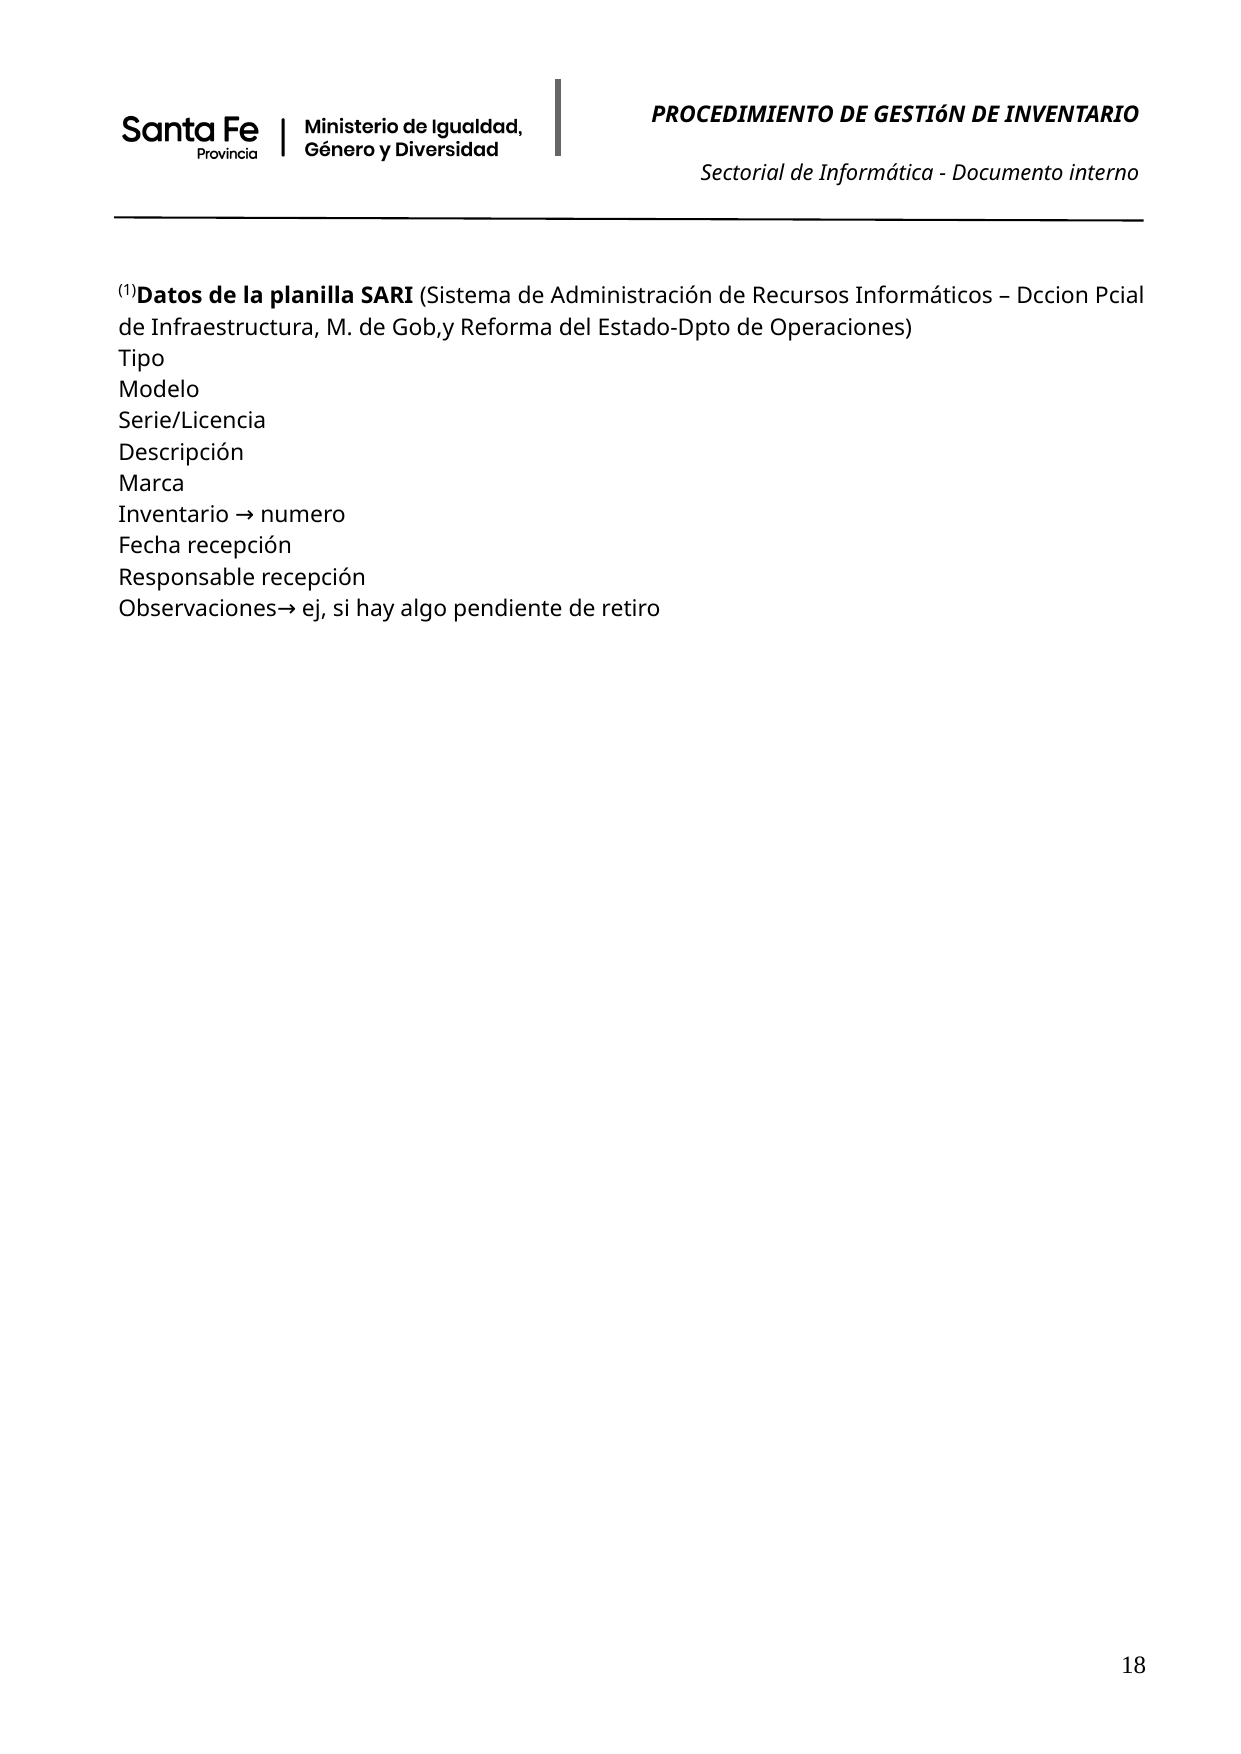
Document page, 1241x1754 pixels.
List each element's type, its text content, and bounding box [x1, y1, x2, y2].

text Modelo [118, 373, 1146, 404]
text Inventario → numero [118, 498, 1146, 529]
text Descripción [118, 436, 1146, 467]
text Observaciones→ ej, si hay algo pendiente de retiro [118, 592, 1146, 623]
text Fecha recepción [118, 529, 1146, 561]
text Responsable recepción [118, 561, 1146, 592]
text Marca [118, 467, 1146, 498]
text Serie/Licencia [118, 404, 1146, 436]
text (1)Datos de la planilla SARI (Sistema de Administración de Recursos Informáticos – Dccion Pcial de Infraestructura, M. de Gob,y Reforma del Estado-Dpto de Operaciones) [118, 279, 1146, 342]
text Tipo [118, 342, 1146, 373]
picture [102, 100, 550, 170]
